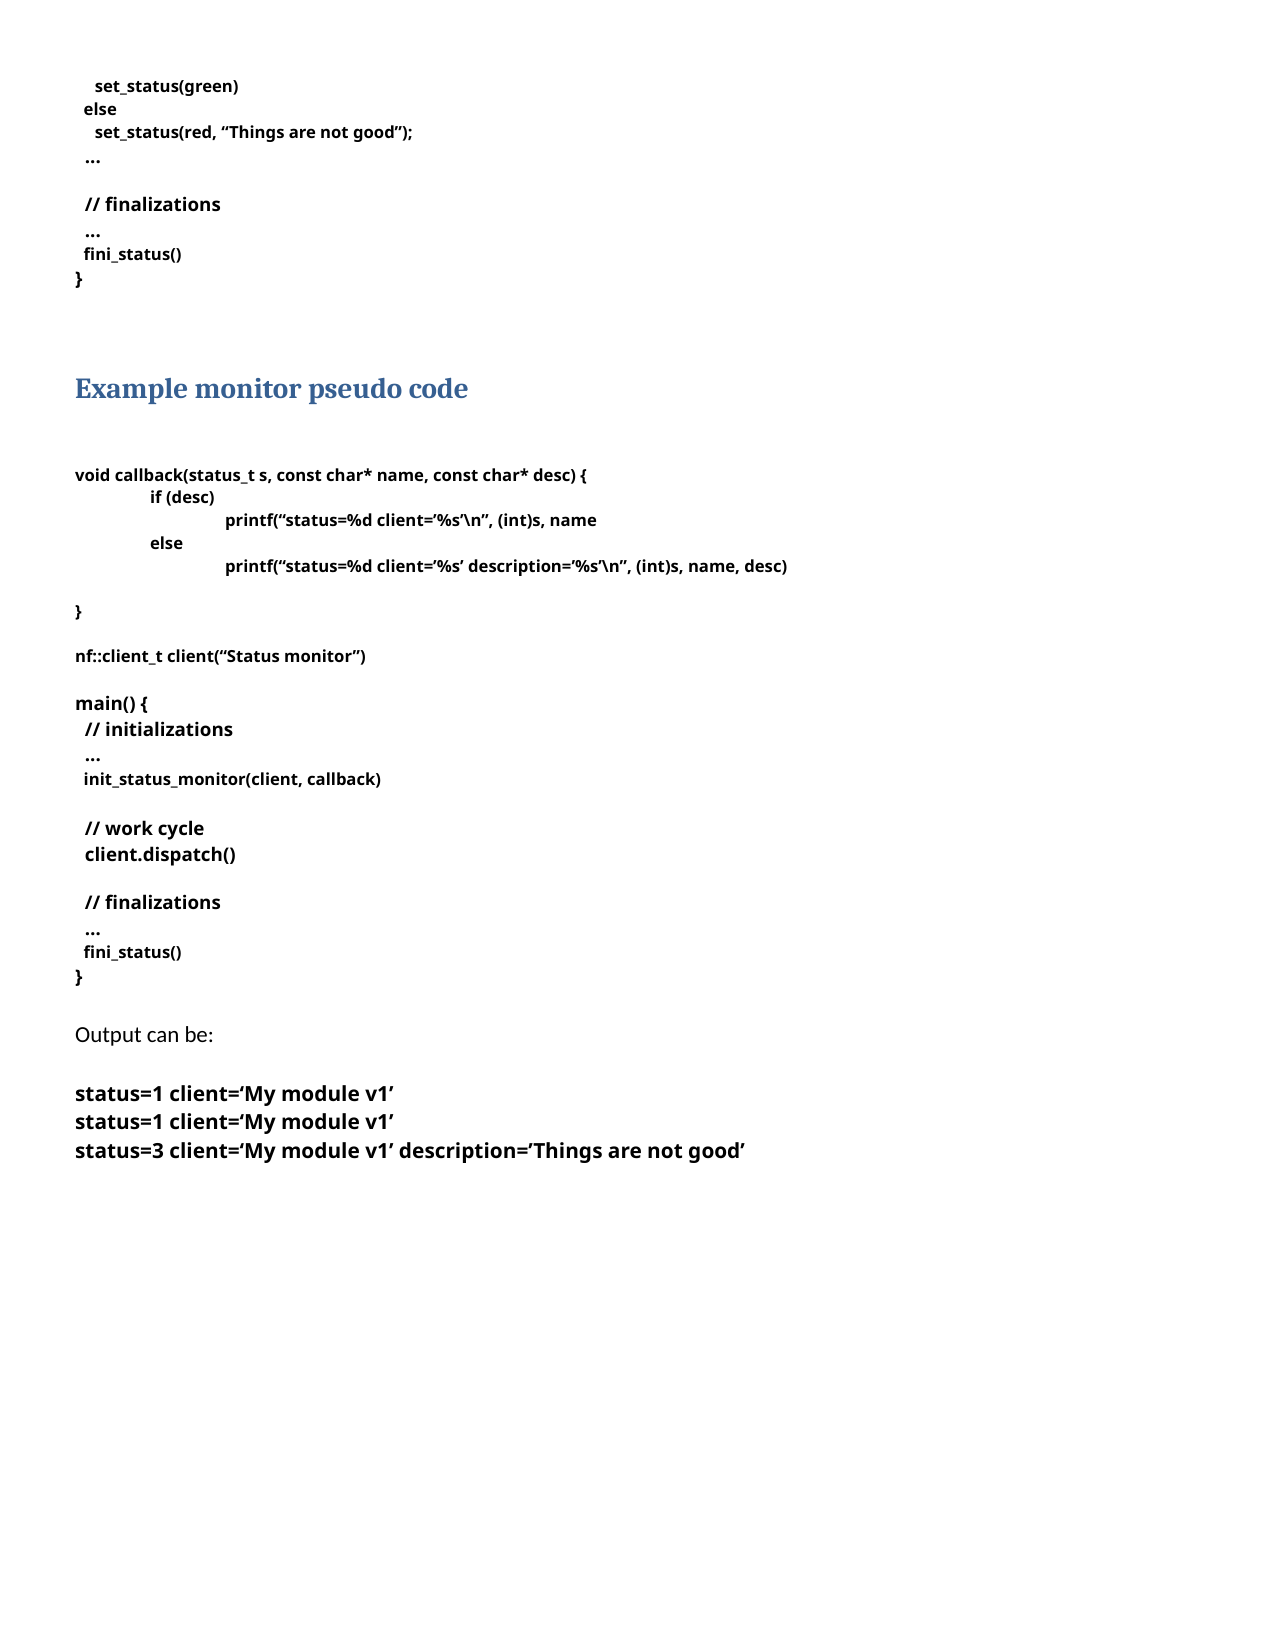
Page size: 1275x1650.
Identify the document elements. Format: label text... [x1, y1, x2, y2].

text if (desc) [75, 486, 1200, 509]
text void callback(status_t s, const char* name, const char* desc) { [75, 463, 1200, 486]
text init_status_monitor(client, callback) [75, 767, 1200, 790]
text ... [75, 217, 1200, 242]
text main() { [75, 691, 1200, 716]
text set_status(red, “Things are not good”); [75, 120, 1200, 143]
text status=1 client=‘My module v1’ [75, 1107, 1200, 1136]
text } [75, 600, 1200, 622]
text // finalizations [75, 889, 1200, 915]
text Output can be: [75, 1020, 1200, 1048]
text // work cycle [75, 816, 1200, 841]
text … [75, 915, 1200, 940]
text else [75, 532, 1200, 554]
text // finalizations [75, 191, 1200, 217]
text printf(“status=%d client=’%s’ description=’%s’\n”, (int)s, name, desc) [150, 554, 1200, 577]
text printf(“status=%d client=’%s’\n”, (int)s, name [75, 509, 1200, 532]
text ... [75, 143, 1200, 169]
text client.dispatch() [75, 841, 1200, 867]
text nf::client_t client(“Status monitor”) [75, 645, 1200, 668]
text else [75, 98, 1200, 120]
text set_status(green) [75, 75, 1200, 98]
text status=1 client=‘My module v1’ [75, 1079, 1200, 1107]
text fini_status() [75, 242, 1200, 265]
text // initializations [75, 716, 1200, 742]
text status=3 client=‘My module v1’ description=’Things are not good’ [75, 1136, 1200, 1164]
text } [75, 963, 1200, 988]
text ... [75, 742, 1200, 767]
text fini_status() [75, 940, 1200, 963]
subtitle Example monitor pseudo code [75, 372, 1200, 405]
text } [75, 265, 1200, 291]
